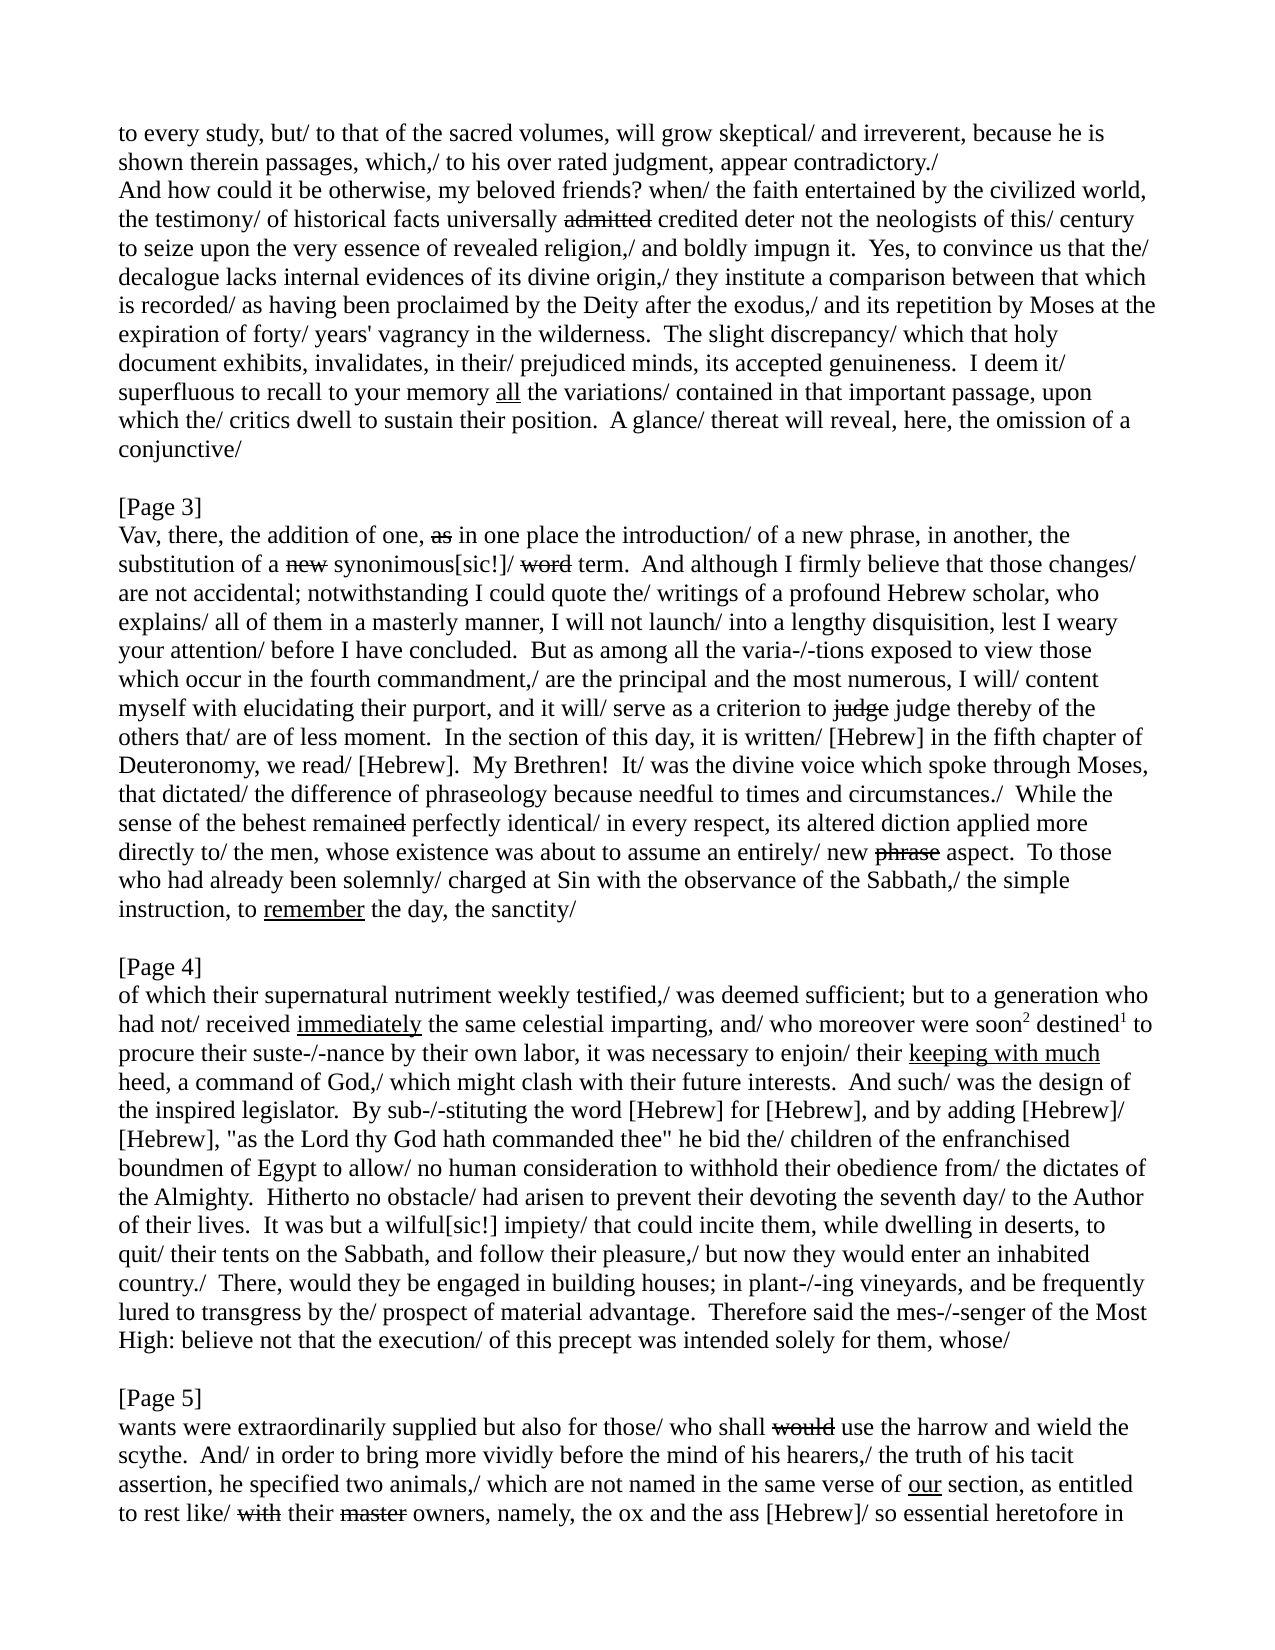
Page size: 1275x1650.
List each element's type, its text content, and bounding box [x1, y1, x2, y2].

text And how could it be otherwise, my beloved friends? when/ the faith entertained by the civilized world, the testimony/ of historical facts universally admitted credited deter not the neologists of this/ century to seize upon the very essence of revealed religion,/ and boldly impugn it. Yes, to convince us that the/ decalogue lacks internal evidences of its divine origin,/ they institute a comparison between that which is recorded/ as having been proclaimed by the Deity after the exodus,/ and its repetition by Moses at the expiration of forty/ years' vagrancy in the wilderness. The slight discrepancy/ which that holy document exhibits, invalidates, in their/ prejudiced minds, its accepted genuineness. I deem it/ superfluous to recall to your memory all the variations/ contained in that important passage, upon which the/ critics dwell to sustain their position. A glance/ thereat will reveal, here, the omission of a conjunctive/ [118, 176, 1157, 463]
text Vav, there, the addition of one, as in one place the introduction/ of a new phrase, in another, the substitution of a new synonimous[sic!]/ word term. And although I firmly believe that those changes/ are not accidental; notwithstanding I could quote the/ writings of a profound Hebrew scholar, who explains/ all of them in a masterly manner, I will not launch/ into a lengthy disquisition, lest I weary your attention/ before I have concluded. But as among all the varia-/-tions exposed to view those which occur in the fourth commandment,/ are the principal and the most numerous, I will/ content myself with elucidating their purport, and it will/ serve as a criterion to judge judge thereby of the others that/ are of less moment. In the section of this day, it is written/ [Hebrew] in the fifth chapter of Deuteronomy, we read/ [Hebrew]. My Brethren! It/ was the divine voice which spoke through Moses, that dictated/ the difference of phraseology because needful to times and circumstances./ While the sense of the behest remained perfectly identical/ in every respect, its altered diction applied more directly to/ the men, whose existence was about to assume an entirely/ new phrase aspect. To those who had already been solemnly/ charged at Sin with the observance of the Sabbath,/ the simple instruction, to remember the day, the sanctity/ [118, 521, 1157, 923]
text [Page 5] [118, 1383, 1157, 1412]
text [Page 4] [118, 952, 1157, 981]
text wants were extraordinarily supplied but also for those/ who shall would use the harrow and wield the scythe. And/ in order to bring more vividly before the mind of his hearers,/ the truth of his tacit assertion, he specified two animals,/ which are not named in the same verse of our section, as entitled to rest like/ with their master owners, namely, the ox and the ass [Hebrew]/ so essential heretofore in [118, 1412, 1157, 1527]
text to every study, but/ to that of the sacred volumes, will grow skeptical/ and irreverent, because he is shown therein passages, which,/ to his over rated judgment, appear contradictory./ [118, 118, 1157, 176]
text of which their supernatural nutriment weekly testified,/ was deemed sufficient; but to a generation who had not/ received immediately the same celestial imparting, and/ who moreover were soon2 destined1 to procure their suste-/-nance by their own labor, it was necessary to enjoin/ their keeping with much heed, a command of God,/ which might clash with their future interests. And such/ was the design of the inspired legislator. By sub-/-stituting the word [Hebrew] for [Hebrew], and by adding [Hebrew]/ [Hebrew], "as the Lord thy God hath commanded thee" he bid the/ children of the enfranchised boundmen of Egypt to allow/ no human consideration to withhold their obedience from/ the dictates of the Almighty. Hitherto no obstacle/ had arisen to prevent their devoting the seventh day/ to the Author of their lives. It was but a wilful[sic!] impiety/ that could incite them, while dwelling in deserts, to quit/ their tents on the Sabbath, and follow their pleasure,/ but now they would enter an inhabited country./ There, would they be engaged in building houses; in plant-/-ing vineyards, and be frequently lured to transgress by the/ prospect of material advantage. Therefore said the mes-/-senger of the Most High: believe not that the execution/ of this precept was intended solely for them, whose/ [118, 981, 1157, 1354]
text [Page 3] [118, 492, 1157, 521]
